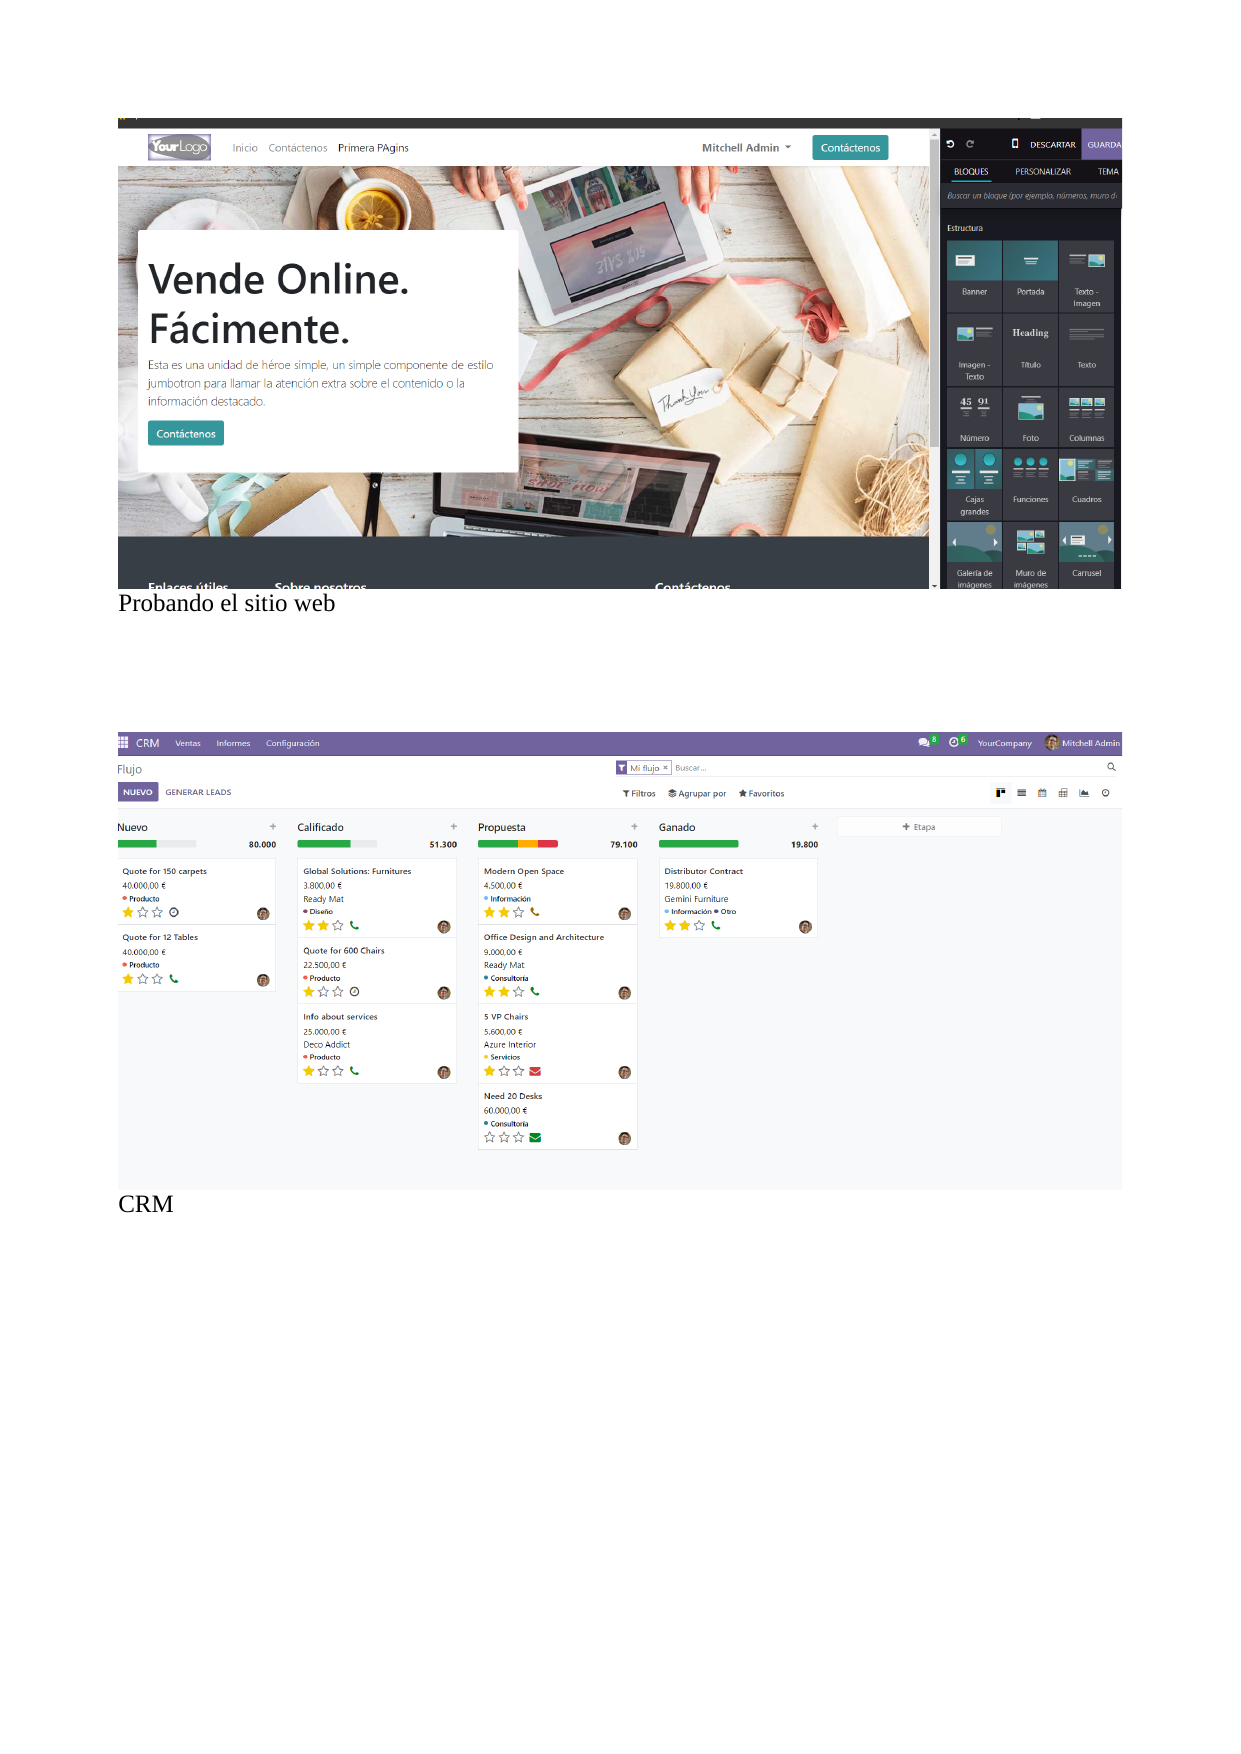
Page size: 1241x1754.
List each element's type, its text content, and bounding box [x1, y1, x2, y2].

text Probando el sitio web [118, 589, 1122, 617]
text CRM [118, 1190, 1122, 1218]
picture [118, 118, 1123, 589]
picture [118, 732, 1123, 1190]
